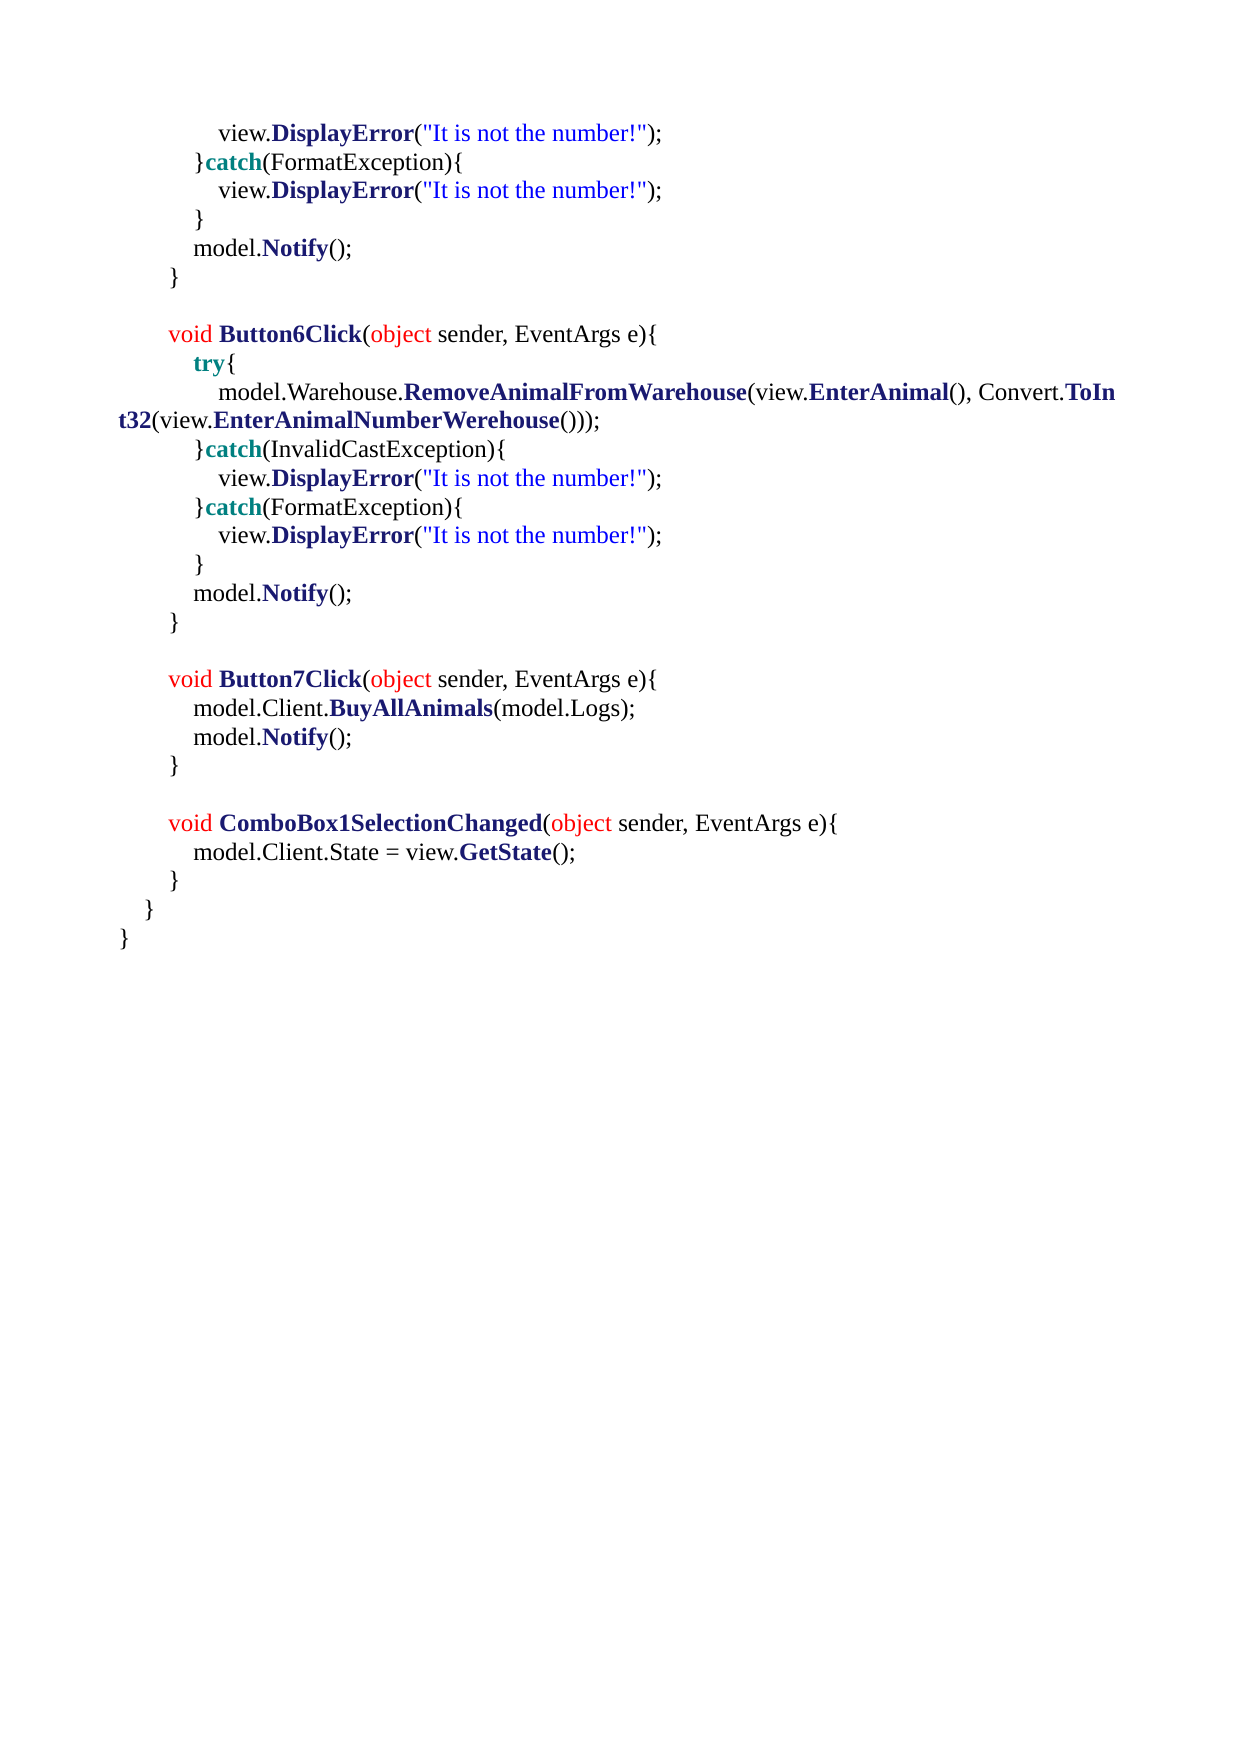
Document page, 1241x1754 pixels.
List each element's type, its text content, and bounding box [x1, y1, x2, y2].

text view.DisplayError("It is not the number!"); }catch(FormatException){ view.DisplayError("It is not the number!"); } model.Notify(); } void Button6Click(object sender, EventArgs e){ try{ model.Warehouse.RemoveAnimalFromWarehouse(view.EnterAnimal(), Convert.ToInt32(view.EnterAnimalNumberWerehouse())); }catch(InvalidCastException){ view.DisplayError("It is not the number!"); }catch(FormatException){ view.DisplayError("It is not the number!"); } model.Notify(); } void Button7Click(object sender, EventArgs e){ model.Client.BuyAllAnimals(model.Logs); model.Notify(); } void ComboBox1SelectionChanged(object sender, EventArgs e){ model.Client.State = view.GetState(); } } } [118, 118, 1122, 952]
